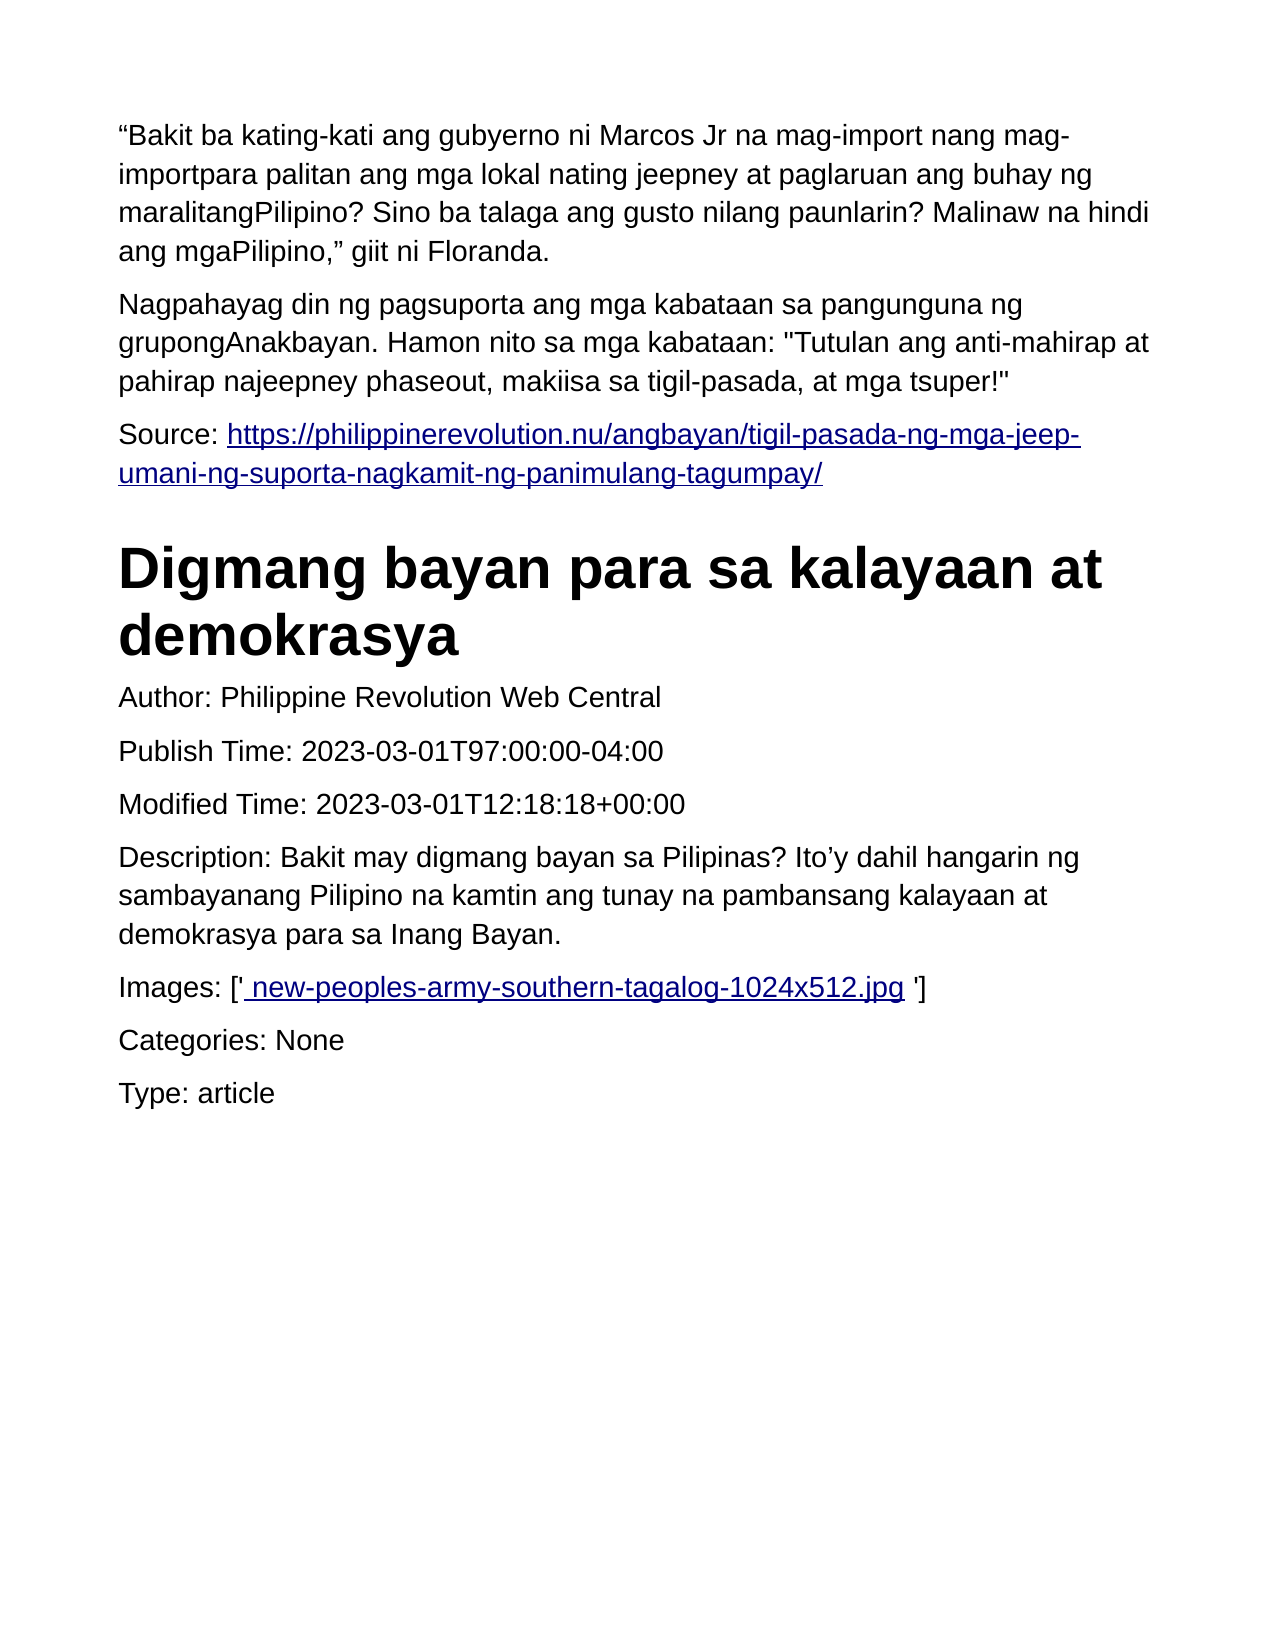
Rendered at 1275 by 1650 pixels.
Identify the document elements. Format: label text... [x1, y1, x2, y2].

subtitle Digmang bayan para sa kalayaan at demokrasya [118, 534, 1157, 668]
text Type: article [118, 1076, 1157, 1110]
text Source: https://philippinerevolution.nu/angbayan/tigil-pasada-ng-mga-jeep-umani-ng-suporta-nagkamit-ng-panimulang-tagumpay/ [118, 417, 1157, 489]
text Images: [' new-peoples-army-southern-tagalog-1024x512.jpg '] [118, 970, 1157, 1003]
text Author: Philippine Revolution Web Central [118, 680, 1157, 714]
text Modified Time: 2023-03-01T12:18:18+00:00 [118, 787, 1157, 820]
text “Bakit ba kating-kati ang gubyerno ni Marcos Jr na mag-import nang mag-importpara palitan ang mga lokal nating jeepney at paglaruan ang buhay ng maralitangPilipino? Sino ba talaga ang gusto nilang paunlarin? Malinaw na hindi ang mgaPilipino,” giit ni Floranda. [118, 118, 1157, 267]
text Description: Bakit may digmang bayan sa Pilipinas? Ito’y dahil hangarin ng sambayanang Pilipino na kamtin ang tunay na pambansang kalayaan at demokrasya para sa Inang Bayan. [118, 840, 1157, 950]
text Nagpahayag din ng pagsuporta ang mga kabataan sa pangunguna ng grupongAnakbayan. Hamon nito sa mga kabataan: "Tutulan ang anti-mahirap at pahirap najeepney phaseout, makiisa sa tigil-pasada, at mga tsuper!" [118, 287, 1157, 397]
text Categories: None [118, 1023, 1157, 1057]
text Publish Time: 2023-03-01T97:00:00-04:00 [118, 733, 1157, 767]
